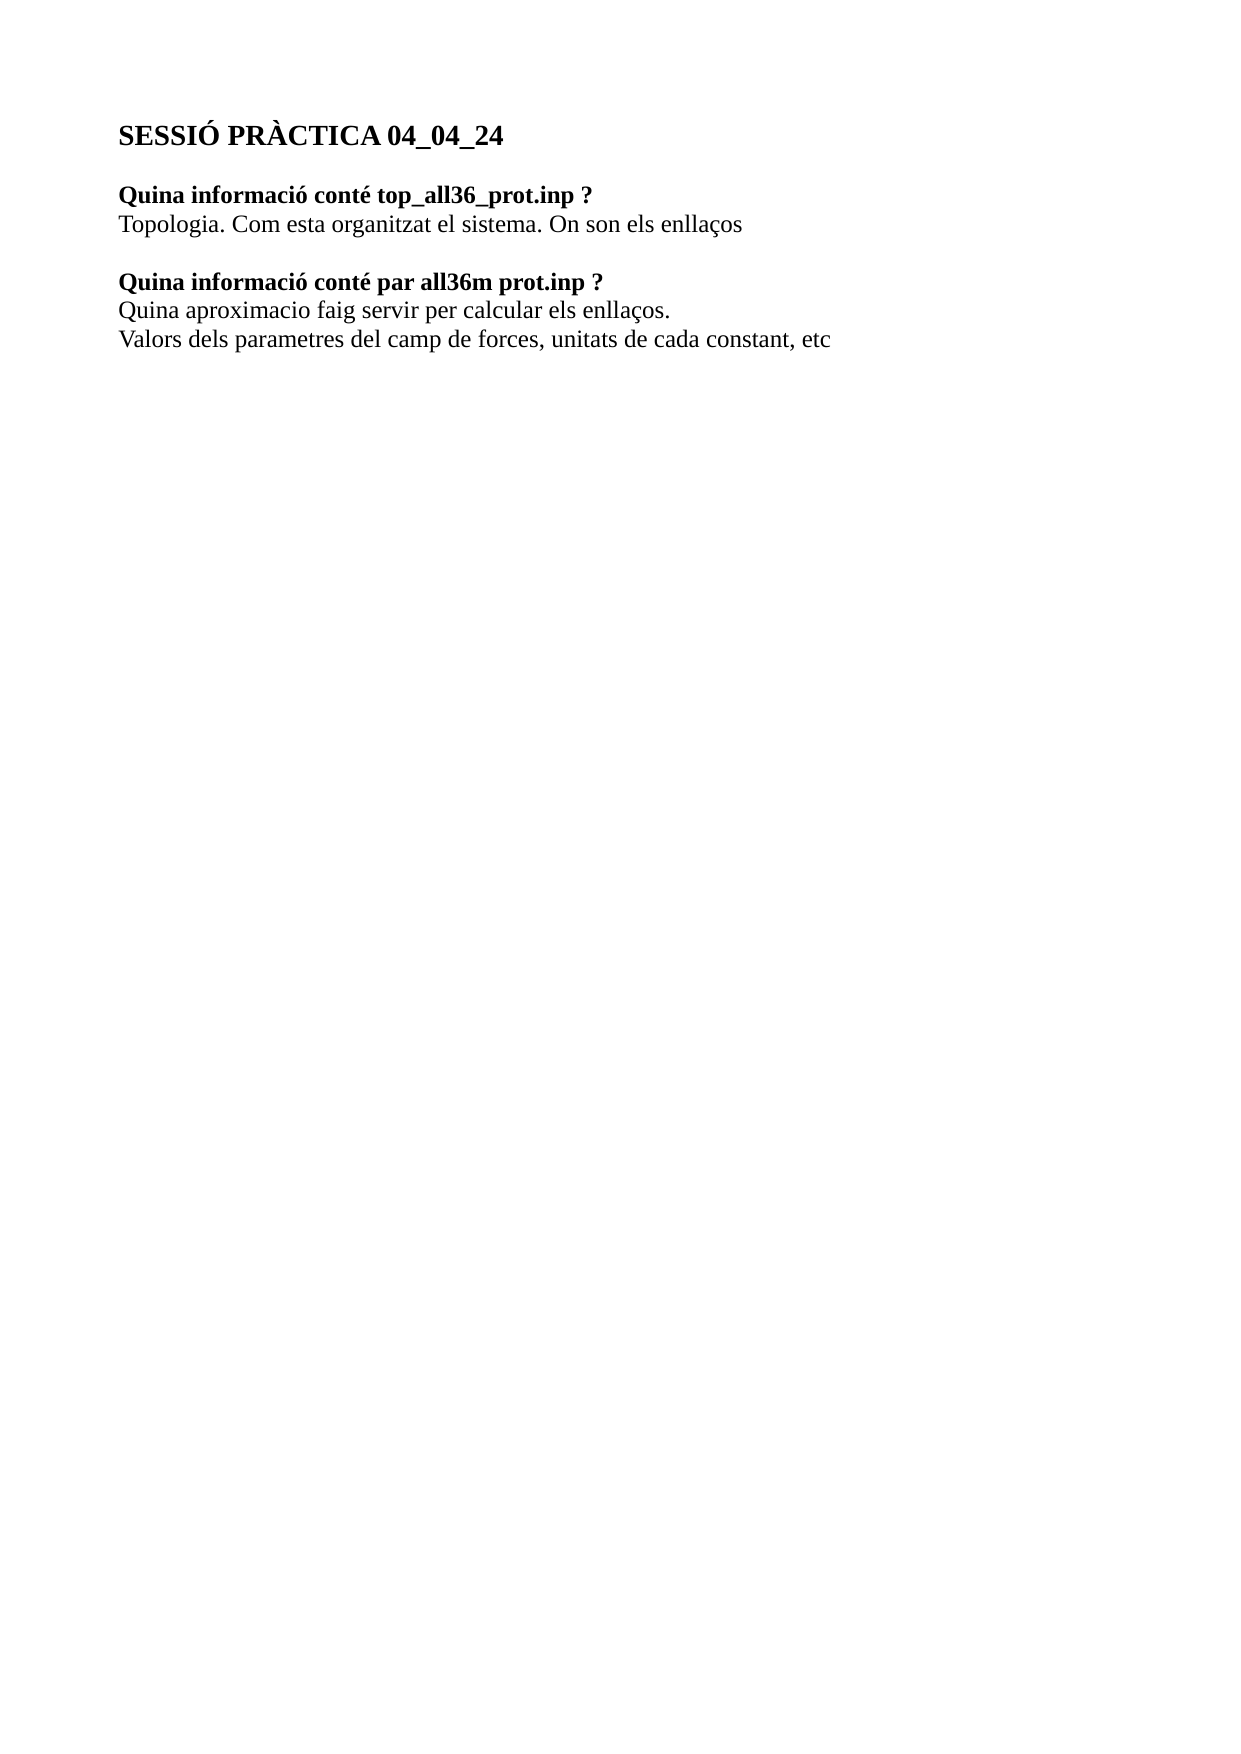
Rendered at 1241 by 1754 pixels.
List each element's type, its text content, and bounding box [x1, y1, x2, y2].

text Valors dels parametres del camp de forces, unitats de cada constant, etc [118, 324, 1122, 353]
text Topologia. Com esta organitzat el sistema. On son els enllaços [118, 209, 1122, 238]
text Quina informació conté top_all36_prot.inp ? [118, 180, 1122, 209]
text SESSIÓ PRÀCTICA 04_04_24 [118, 118, 1122, 152]
text Quina aproximacio faig servir per calcular els enllaços. [118, 295, 1122, 324]
text Quina informació conté par all36m prot.inp ? [118, 267, 1122, 295]
